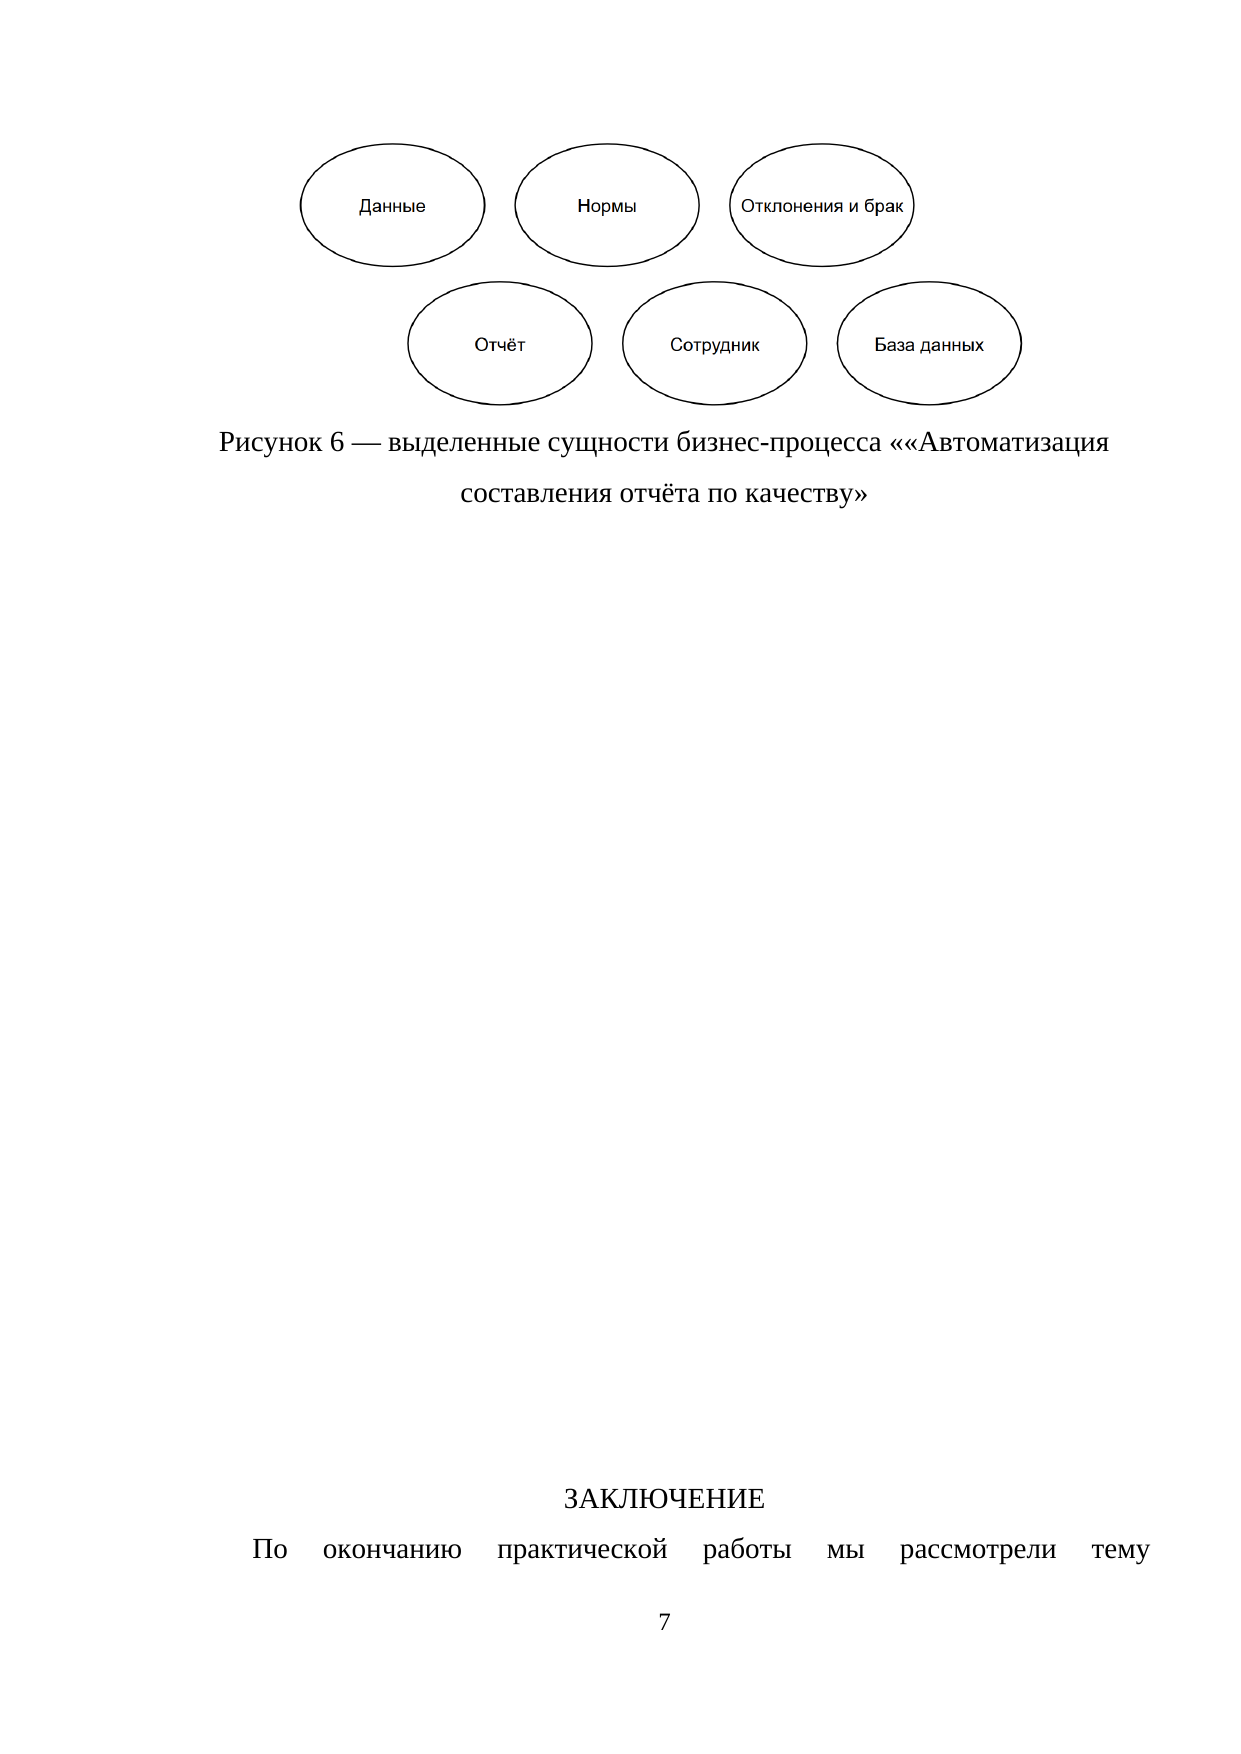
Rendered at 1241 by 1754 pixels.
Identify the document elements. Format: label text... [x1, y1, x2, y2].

text Рисунок 6 — выделенные сущности бизнес-процесса ««Автоматизация составления отчёта по качеству» [177, 424, 1151, 508]
subtitle ЗАКЛЮЧЕНИЕ [177, 1481, 1152, 1514]
picture [292, 118, 1036, 411]
text По окончанию практической работы мы рассмотрели тему [177, 1531, 1151, 1565]
